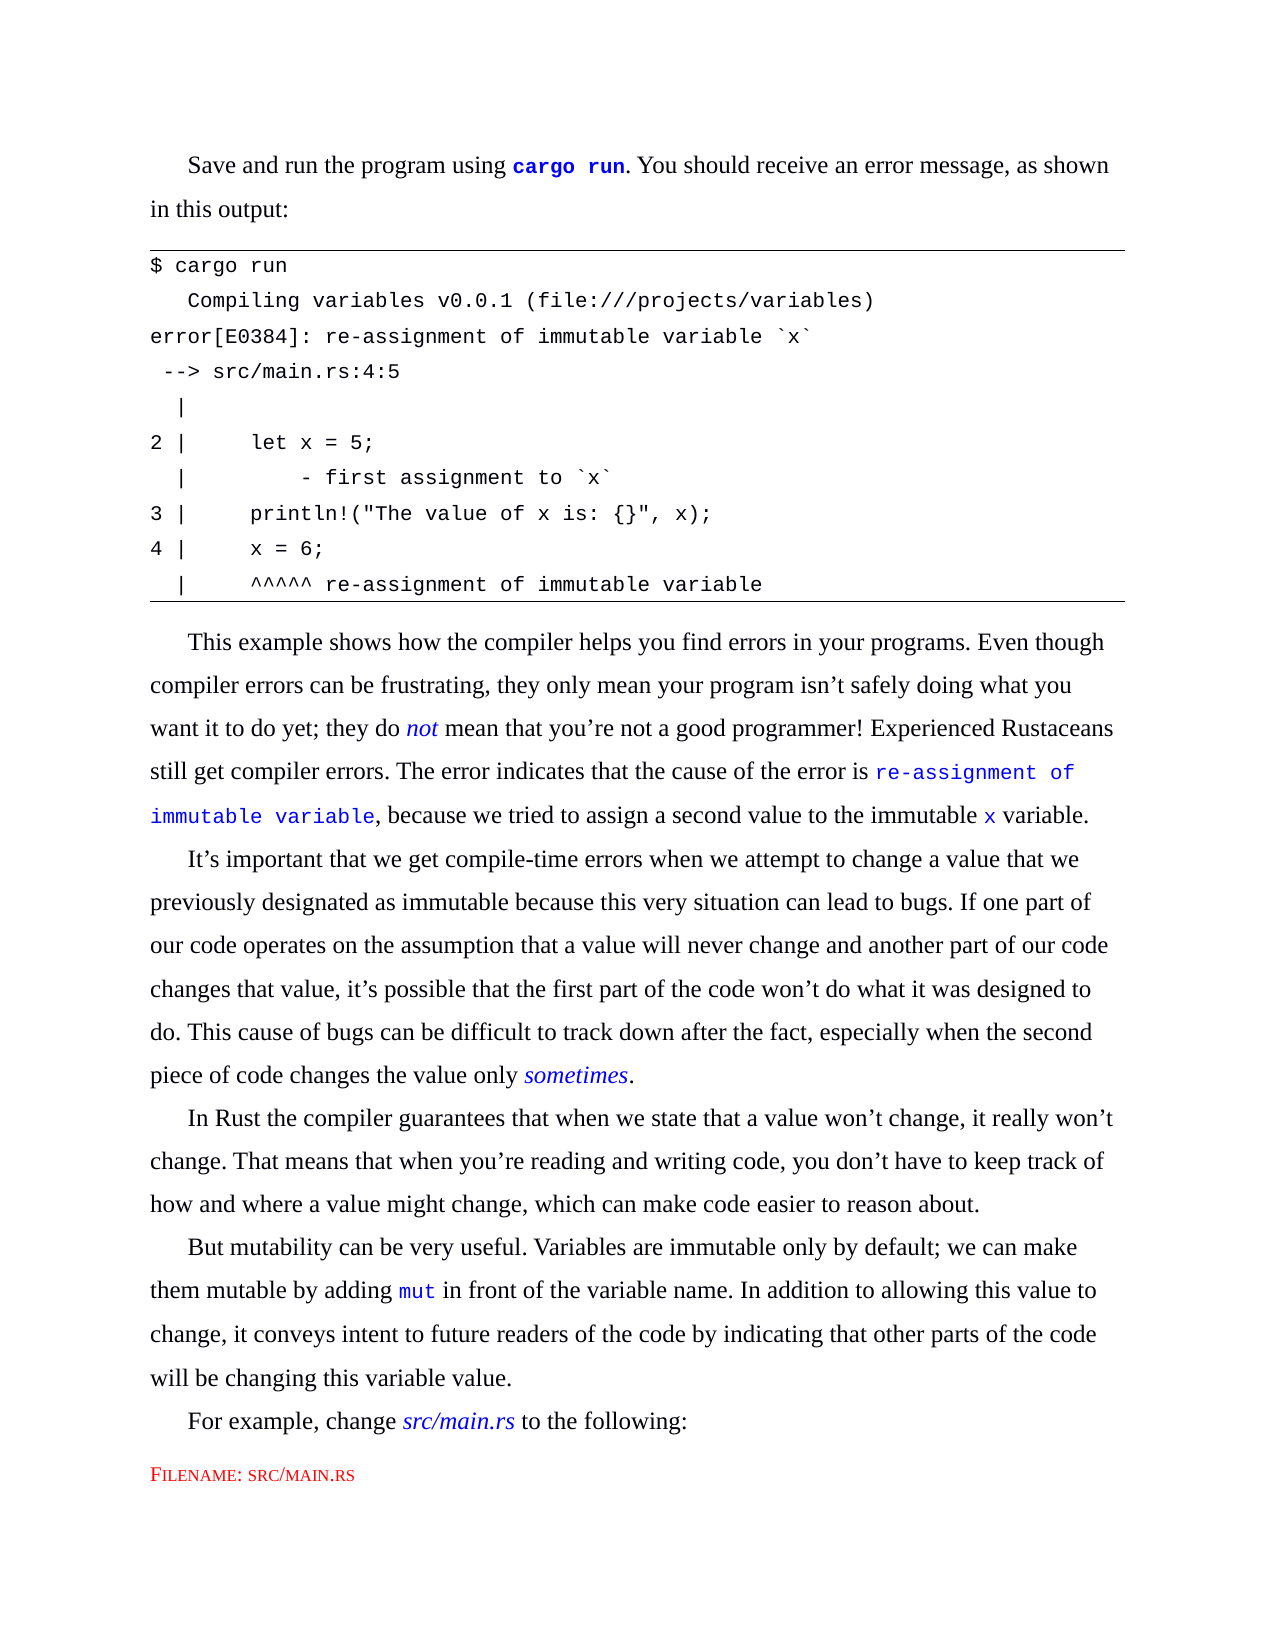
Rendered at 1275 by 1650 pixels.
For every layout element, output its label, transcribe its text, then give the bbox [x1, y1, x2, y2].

text Compiling variables v0.0.1 (file:///projects/variables) [150, 290, 1125, 314]
text 4 | x = 6; [150, 538, 1125, 562]
text This example shows how the compiler helps you find errors in your programs. Even though compiler errors can be frustrating, they only mean your program isn’t safely doing what you want it to do yet; they do not mean that you’re not a good programmer! Experienced Rustaceans still get compiler errors. The error indicates that the cause of the error is re-assignment of immutable variable, because we tried to assign a second value to the immutable x variable. [150, 627, 1125, 829]
text Save and run the program using cargo run. You should receive an error message, as shown in this output: [150, 150, 1125, 223]
text | - first assignment to `x` [150, 467, 1125, 491]
text error[E0384]: re-assignment of immutable variable `x` [150, 326, 1125, 349]
text 2 | let x = 5; [150, 432, 1125, 456]
text In Rust the compiler guarantees that when we state that a value won’t change, it really won’t change. That means that when you’re reading and writing code, you don’t have to keep track of how and where a value might change, which can make code easier to reason about. [150, 1103, 1125, 1218]
text $ cargo run [150, 251, 1125, 278]
text --> src/main.rs:4:5 [150, 361, 1125, 385]
text Filename: src/main.rs [150, 1461, 1125, 1486]
text | [150, 396, 1125, 420]
text It’s important that we get compile-time errors when we attempt to change a value that we previously designated as immutable because this very situation can lead to bugs. If one part of our code operates on the assumption that a value will never change and another part of our code changes that value, it’s possible that the first part of the code won’t do what it was designed to do. This cause of bugs can be difficult to track down after the fact, especially when the second piece of code changes the value only sometimes. [150, 844, 1125, 1089]
text | ^^^^^ re-assignment of immutable variable [150, 573, 1125, 601]
text 3 | println!("The value of x is: {}", x); [150, 503, 1125, 526]
text For example, change src/main.rs to the following: [150, 1406, 1125, 1434]
text But mutability can be very useful. Variables are immutable only by default; we can make them mutable by adding mut in front of the variable name. In addition to allowing this value to change, it conveys intent to future readers of the code by indicating that other parts of the code will be changing this variable value. [150, 1232, 1125, 1391]
